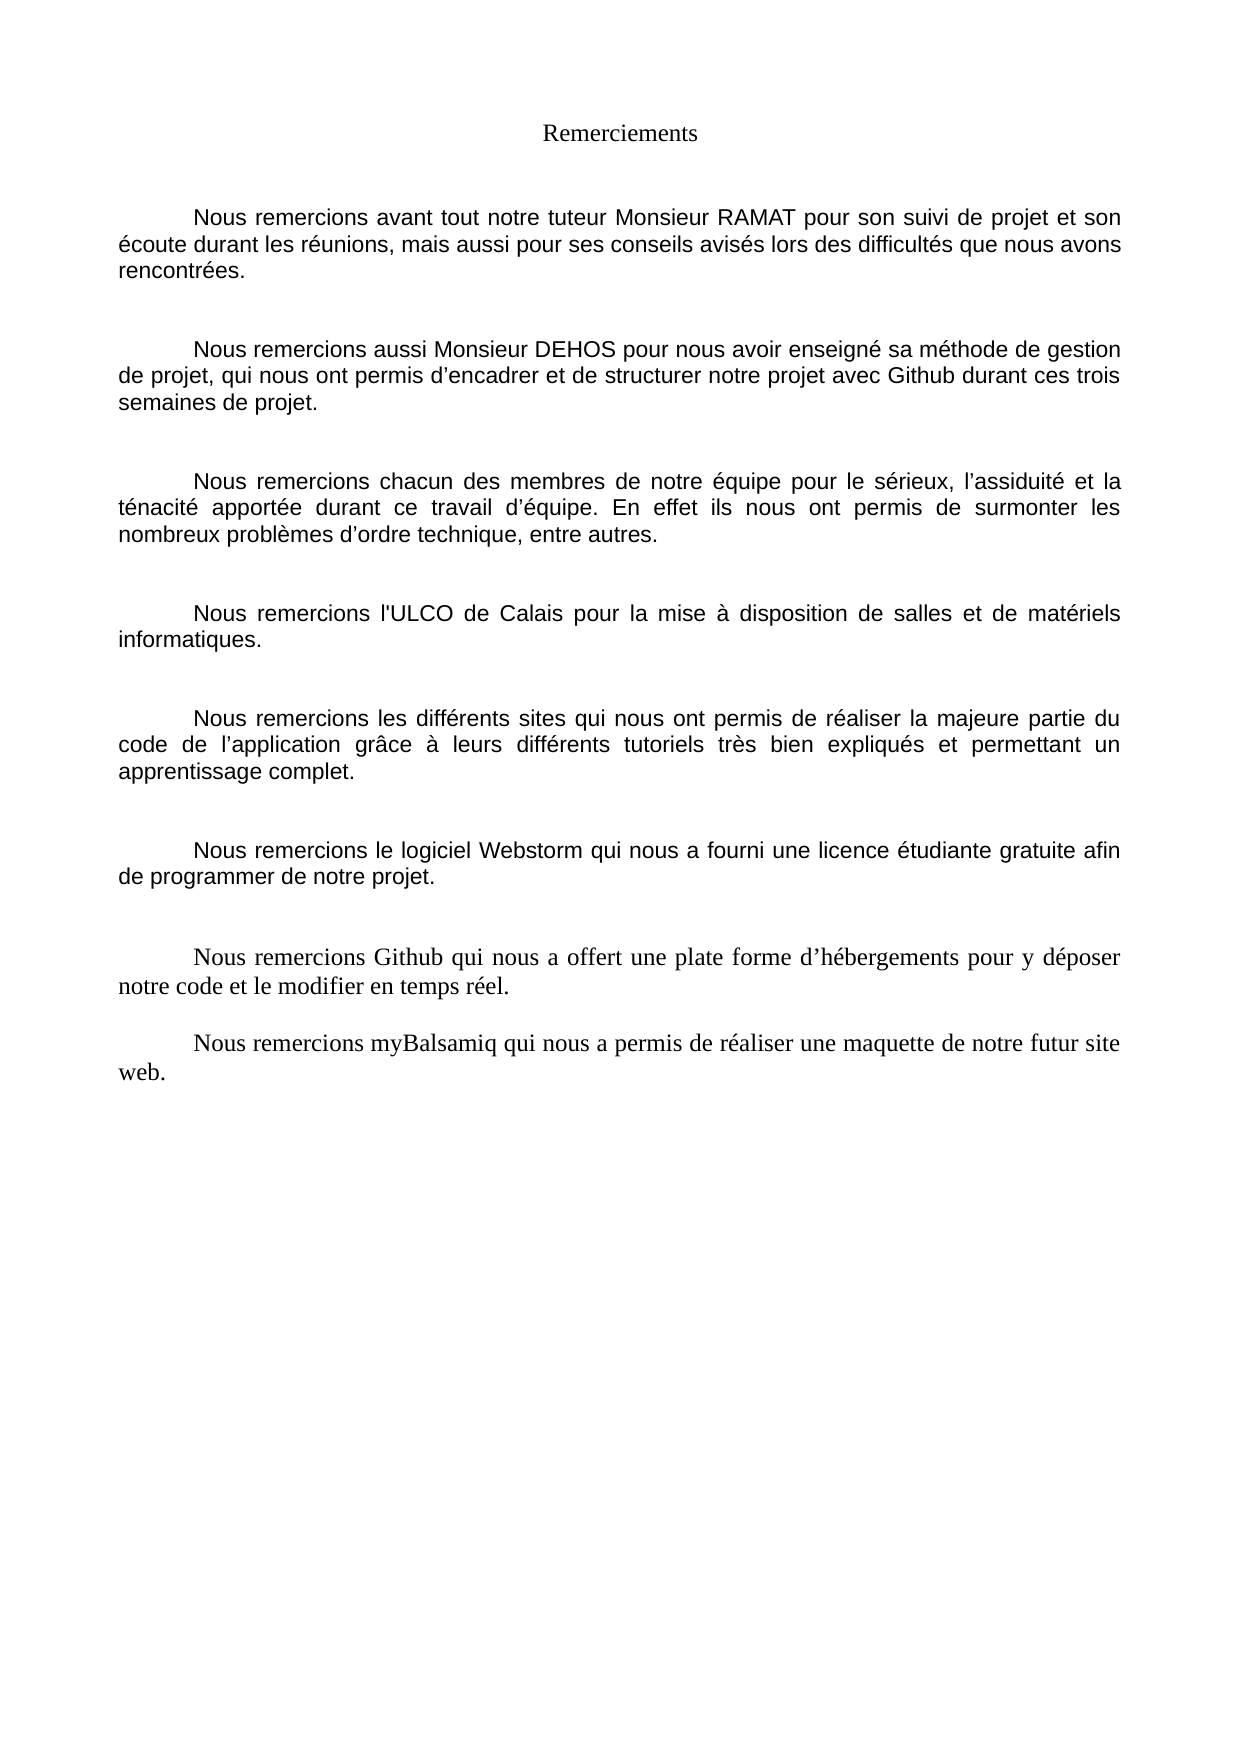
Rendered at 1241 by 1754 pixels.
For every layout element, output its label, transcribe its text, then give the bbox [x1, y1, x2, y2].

text Nous remercions l'ULCO de Calais pour la mise à disposition de salles et de matériels informatiques. [118, 600, 1122, 652]
text Nous remercions avant tout notre tuteur Monsieur RAMAT pour son suivi de projet et son écoute durant les réunions, mais aussi pour ses conseils avisés lors des difficultés que nous avons rencontrées. [118, 204, 1122, 283]
text Nous remercions le logiciel Webstorm qui nous a fourni une licence étudiante gratuite afin de programmer de notre projet. [118, 837, 1122, 889]
text Nous remercions les différents sites qui nous ont permis de réaliser la majeure partie du code de l’application grâce à leurs différents tutoriels très bien expliqués et permettant un apprentissage complet. [118, 705, 1122, 784]
text Remerciements [118, 118, 1122, 147]
text Nous remercions Github qui nous a offert une plate forme d’hébergements pour y déposer notre code et le modifier en temps réel. [118, 942, 1122, 1000]
text Nous remercions aussi Monsieur DEHOS pour nous avoir enseigné sa méthode de gestion de projet, qui nous ont permis d’encadrer et de structurer notre projet avec Github durant ces trois semaines de projet. [118, 336, 1122, 415]
text Nous remercions chacun des membres de notre équipe pour le sérieux, l’assiduité et la ténacité apportée durant ce travail d’équipe. En effet ils nous ont permis de surmonter les nombreux problèmes d’ordre technique, entre autres. [118, 468, 1122, 547]
text Nous remercions myBalsamiq qui nous a permis de réaliser une maquette de notre futur site web. [118, 1028, 1122, 1086]
